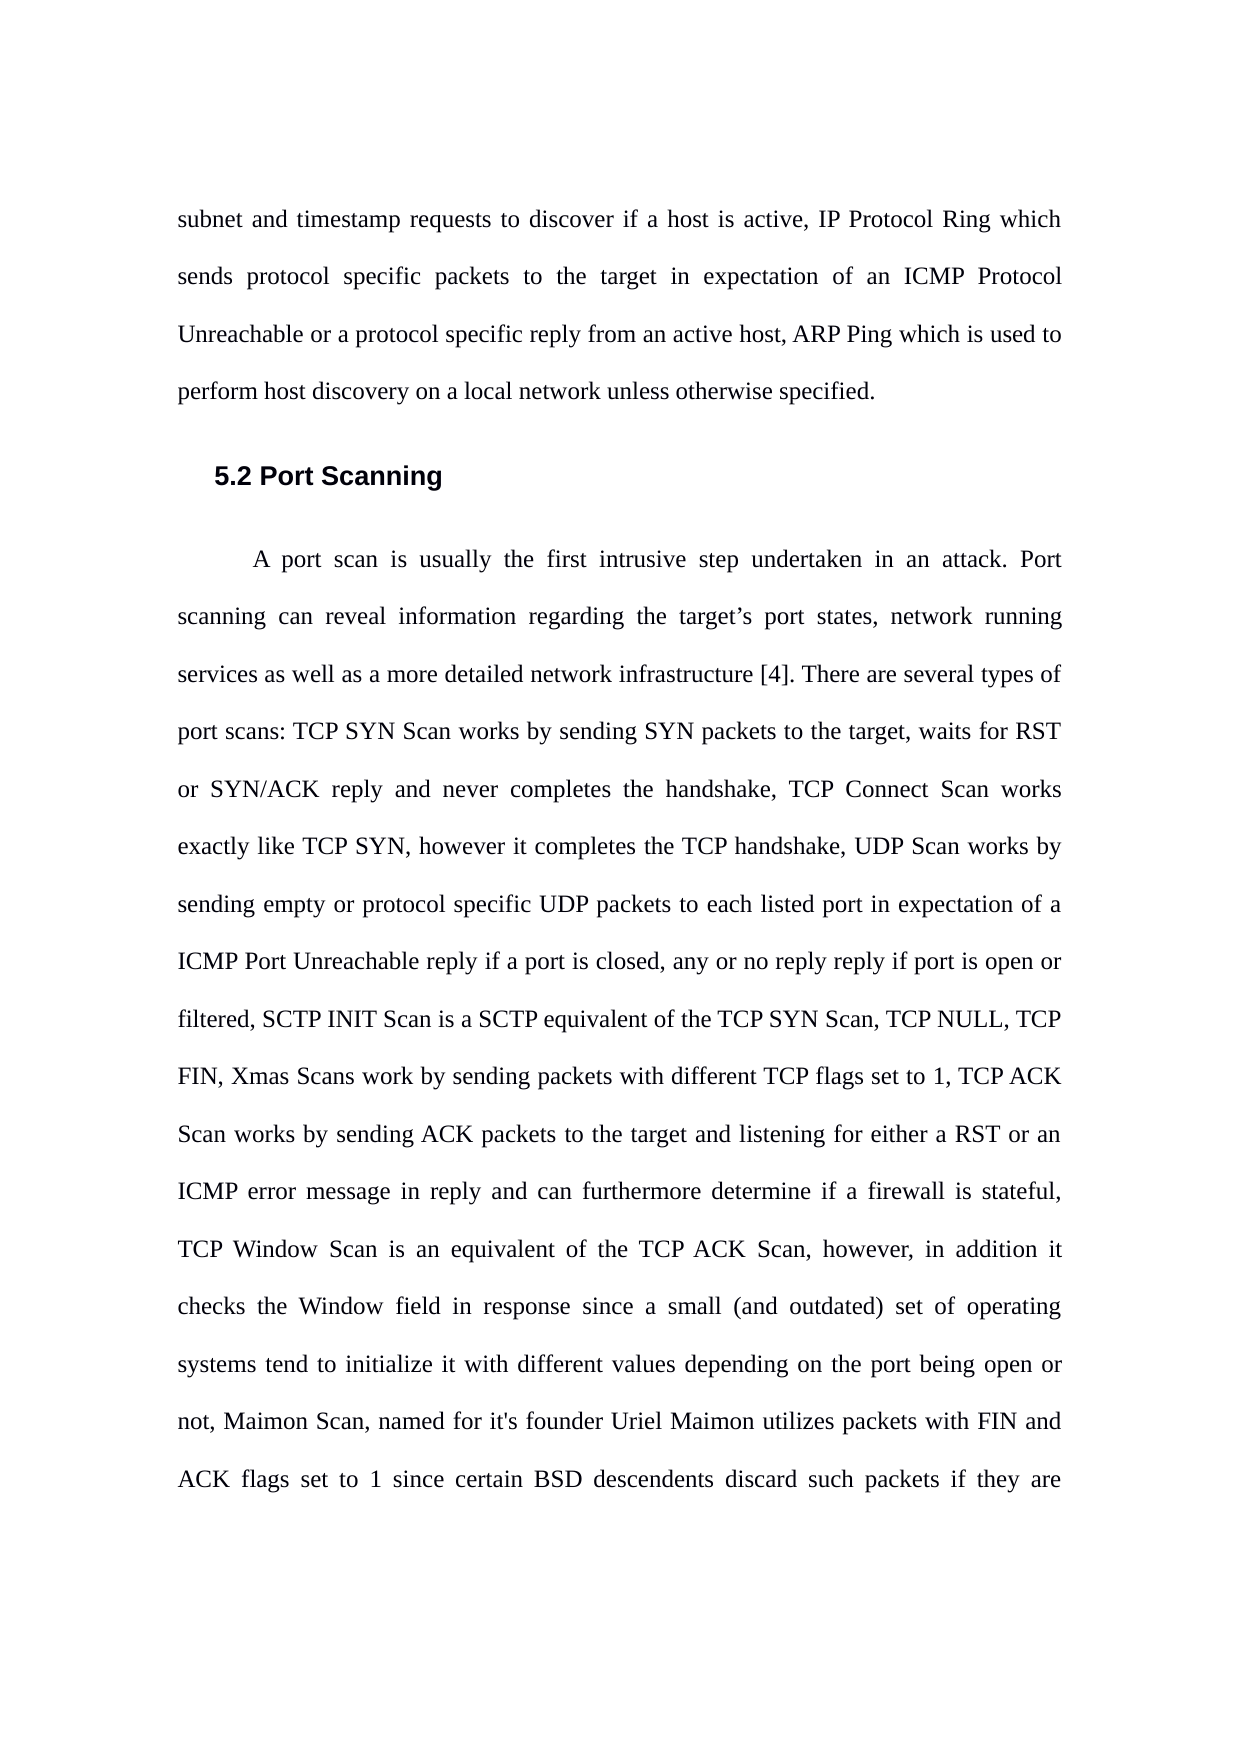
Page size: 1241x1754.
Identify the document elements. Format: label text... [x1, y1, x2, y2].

subtitle 5.2 Port Scanning [177, 454, 1063, 493]
text A port scan is usually the first intrusive step undertaken in an attack. Port scanning can reveal information regarding the target’s port states, network running services as well as a more detailed network infrastructure [4]. There are several types of port scans: TCP SYN Scan works by sending SYN packets to the target, waits for RST or SYN/ACK reply and never completes the handshake, TCP Connect Scan works exactly like TCP SYN, however it completes the TCP handshake, UDP Scan works by sending empty or protocol specific UDP packets to each listed port in expectation of a ICMP Port Unreachable reply if a port is closed, any or no reply reply if port is open or filtered, SCTP INIT Scan is a SCTP equivalent of the TCP SYN Scan, TCP NULL, TCP FIN, Xmas Scans work by sending packets with different TCP flags set to 1, TCP ACK Scan works by sending ACK packets to the target and listening for either a RST or an ICMP error message in reply and can furthermore determine if a firewall is stateful, TCP Window Scan is an equivalent of the TCP ACK Scan, however, in addition it checks the Window field in response since a small (and outdated) set of operating systems tend to initialize it with different values depending on the port being open or not, Maimon Scan, named for it's founder Uriel Maimon utilizes packets with FIN and ACK flags set to 1 since certain BSD descendents discard such packets if they are [177, 544, 1063, 1493]
text subnet and timestamp requests to discover if a host is active, IP Protocol Ring which sends protocol specific packets to the target in expectation of an ICMP Protocol Unreachable or a protocol specific reply from an active host, ARP Ping which is used to perform host discovery on a local network unless otherwise specified. [177, 204, 1063, 405]
